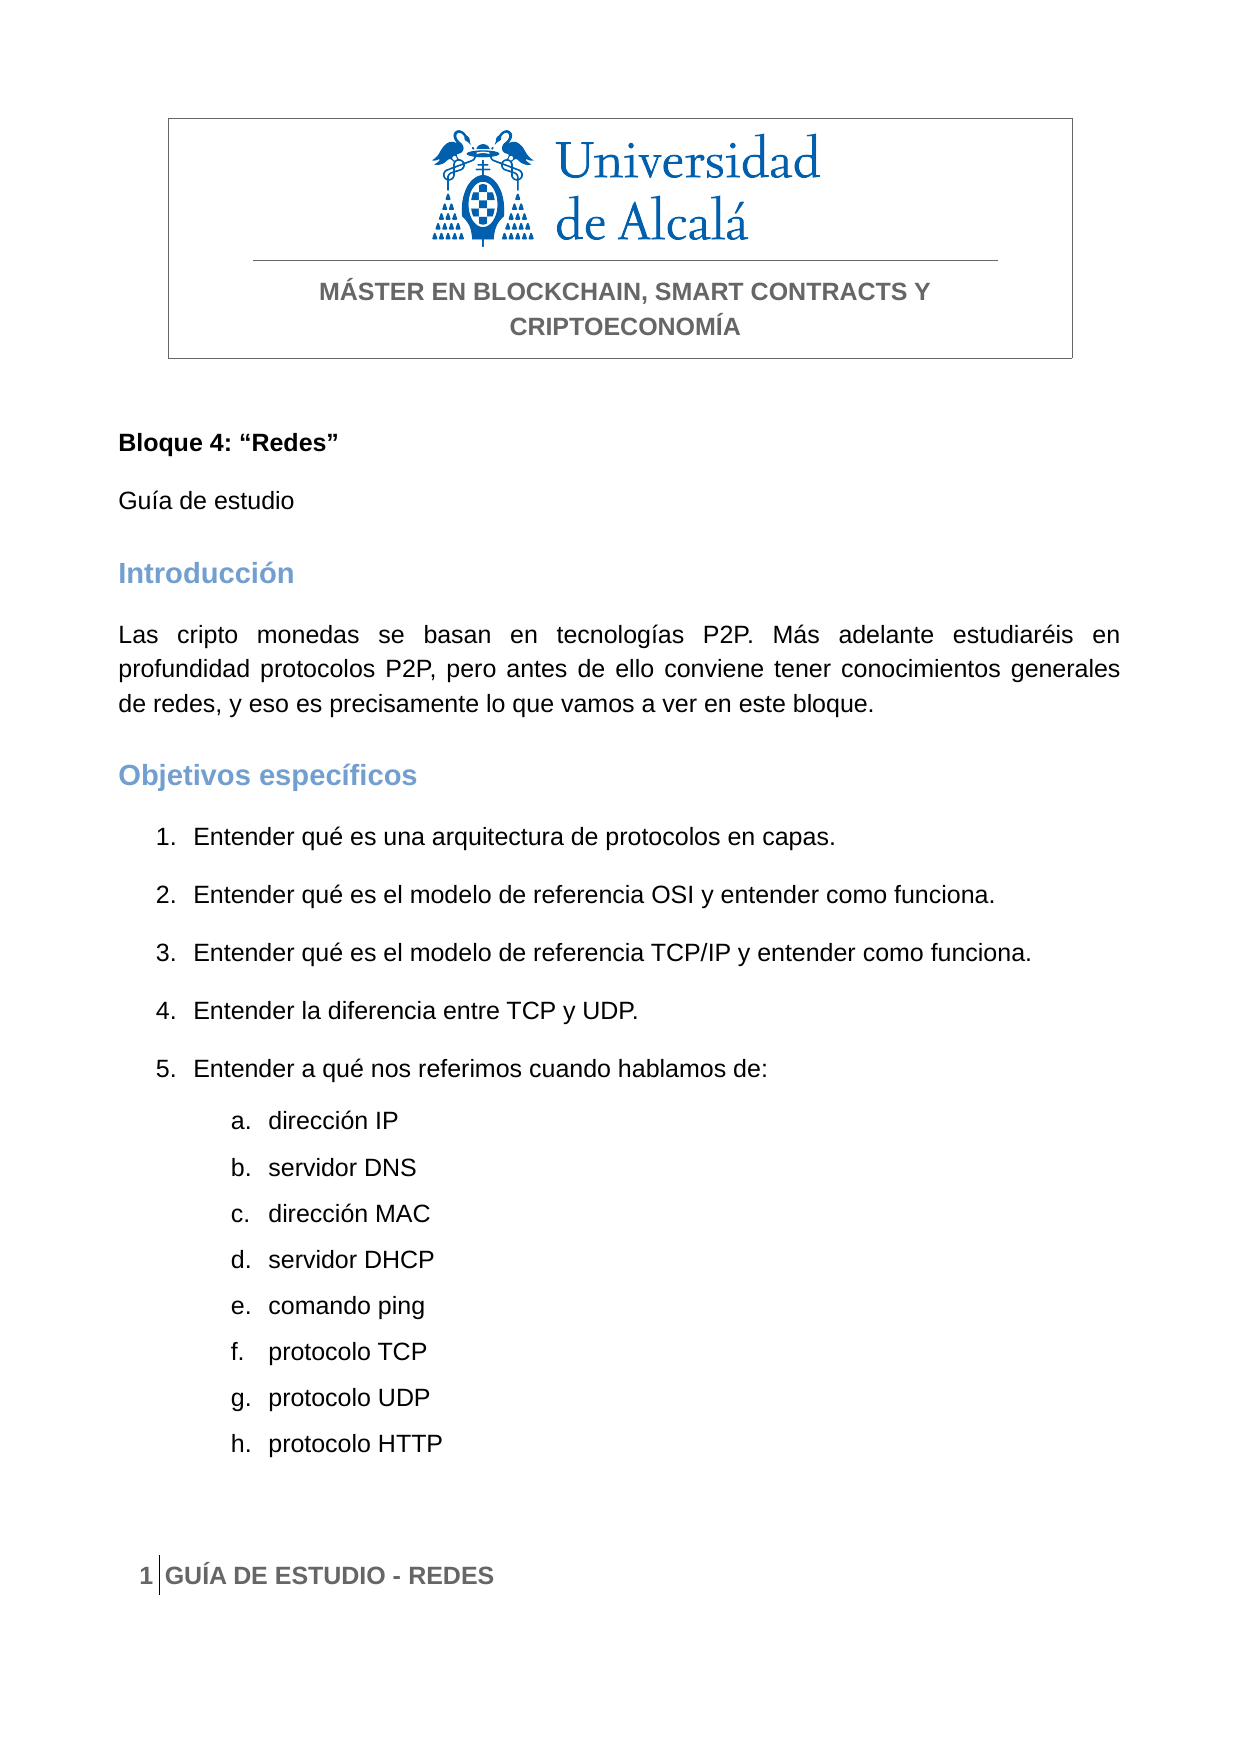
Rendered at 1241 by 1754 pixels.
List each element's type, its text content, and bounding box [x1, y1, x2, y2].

list servidor DHCP [231, 1245, 1122, 1273]
list Entender a qué nos referimos cuando hablamos de: [156, 1054, 1122, 1083]
list servidor DNS [231, 1152, 1122, 1181]
subtitle Objetivos específicos [118, 758, 1122, 792]
list protocolo TCP [231, 1337, 1122, 1366]
list comando ping [231, 1291, 1122, 1320]
list Entender qué es una arquitectura de protocolos en capas. [156, 822, 1122, 851]
list protocolo UDP [231, 1383, 1122, 1412]
subtitle Introducción [118, 556, 1122, 589]
list dirección IP [231, 1106, 1122, 1135]
list dirección MAC [231, 1199, 1122, 1227]
table_cell [169, 260, 253, 358]
text Las cripto monedas se basan en tecnologías P2P. Más adelante estudiaréis en profundidad protocolos P2P, pero antes de ello conviene tener conocimientos generales de redes, y eso es precisamente lo que vamos a ver en este bloque. [118, 619, 1122, 717]
list Entender qué es el modelo de referencia TCP/IP y entender como funciona. [156, 938, 1122, 967]
text Bloque 4: “Redes” [118, 428, 1122, 457]
text Guía de estudio [118, 486, 1122, 515]
table_header [169, 119, 1072, 260]
list Entender qué es el modelo de referencia OSI y entender como funciona. [156, 880, 1122, 909]
table_cell MÁSTER EN BLOCKCHAIN, SMART CONTRACTS Y CRIPTOECONOMÍA [253, 261, 997, 358]
list Entender la diferencia entre TCP y UDP. [156, 996, 1122, 1025]
table_cell [998, 260, 1072, 358]
list protocolo HTTP [231, 1429, 1122, 1458]
picture [431, 130, 821, 248]
